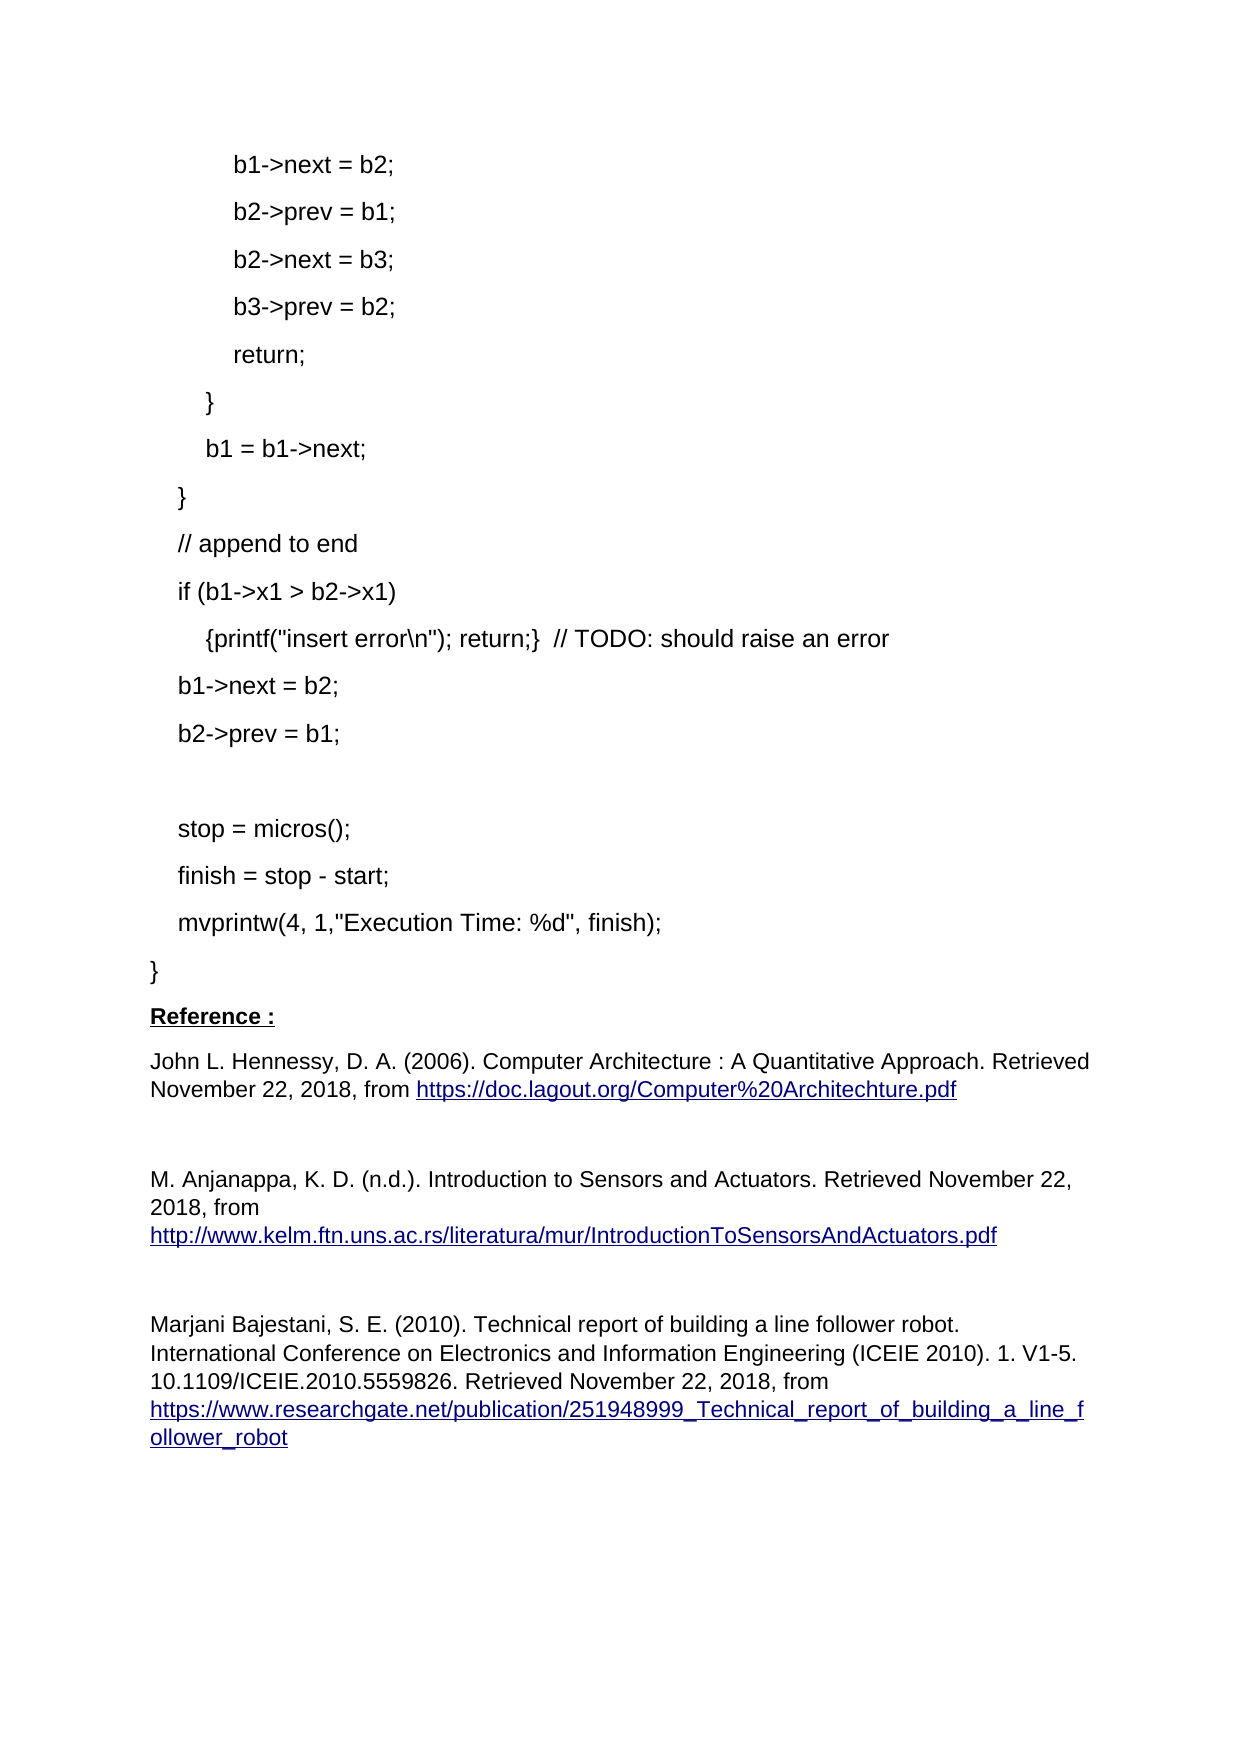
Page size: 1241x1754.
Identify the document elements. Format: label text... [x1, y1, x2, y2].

text b2->prev = b1; [150, 197, 1090, 226]
text Marjani Bajestani, S. E. (2010). Technical report of building a line follower robot. International Conference on Electronics and Information Engineering (ICEIE 2010). 1. V1-5. 10.1109/ICEIE.2010.5559826. Retrieved November 22, 2018, from https://www.researchgate.net/publication/251948999_Technical_report_of_building_a_line_follower_robot [150, 1311, 1090, 1450]
text if (b1->x1 > b2->x1) [150, 577, 1090, 605]
text } [150, 956, 1090, 984]
text M. Anjanappa, K. D. (n.d.). Introduction to Sensors and Actuators. Retrieved November 22, 2018, from http://www.kelm.ftn.uns.ac.rs/literatura/mur/IntroductionToSensorsAndActuators.pdf [150, 1166, 1090, 1248]
text b1->next = b2; [150, 150, 1090, 179]
text } [150, 482, 1090, 511]
text // append to end [150, 529, 1090, 558]
text Reference : [150, 1003, 1090, 1029]
text b1->next = b2; [150, 671, 1090, 700]
text b2->prev = b1; [150, 719, 1090, 747]
text John L. Hennessy, D. A. (2006). Computer Architecture : A Quantitative Approach. Retrieved November 22, 2018, from https://doc.lagout.org/Computer%20Architechture.pdf [150, 1048, 1090, 1102]
text return; [150, 339, 1090, 368]
text mvprintw(4, 1,"Execution Time: %d", finish); [150, 908, 1090, 937]
text b3->prev = b2; [150, 292, 1090, 321]
text {printf("insert error\n"); return;} // TODO: should raise an error [150, 624, 1090, 653]
text b1 = b1->next; [150, 434, 1090, 463]
text b2->next = b3; [150, 245, 1090, 273]
text finish = stop - start; [150, 861, 1090, 890]
text } [150, 387, 1090, 416]
text stop = micros(); [150, 813, 1090, 842]
